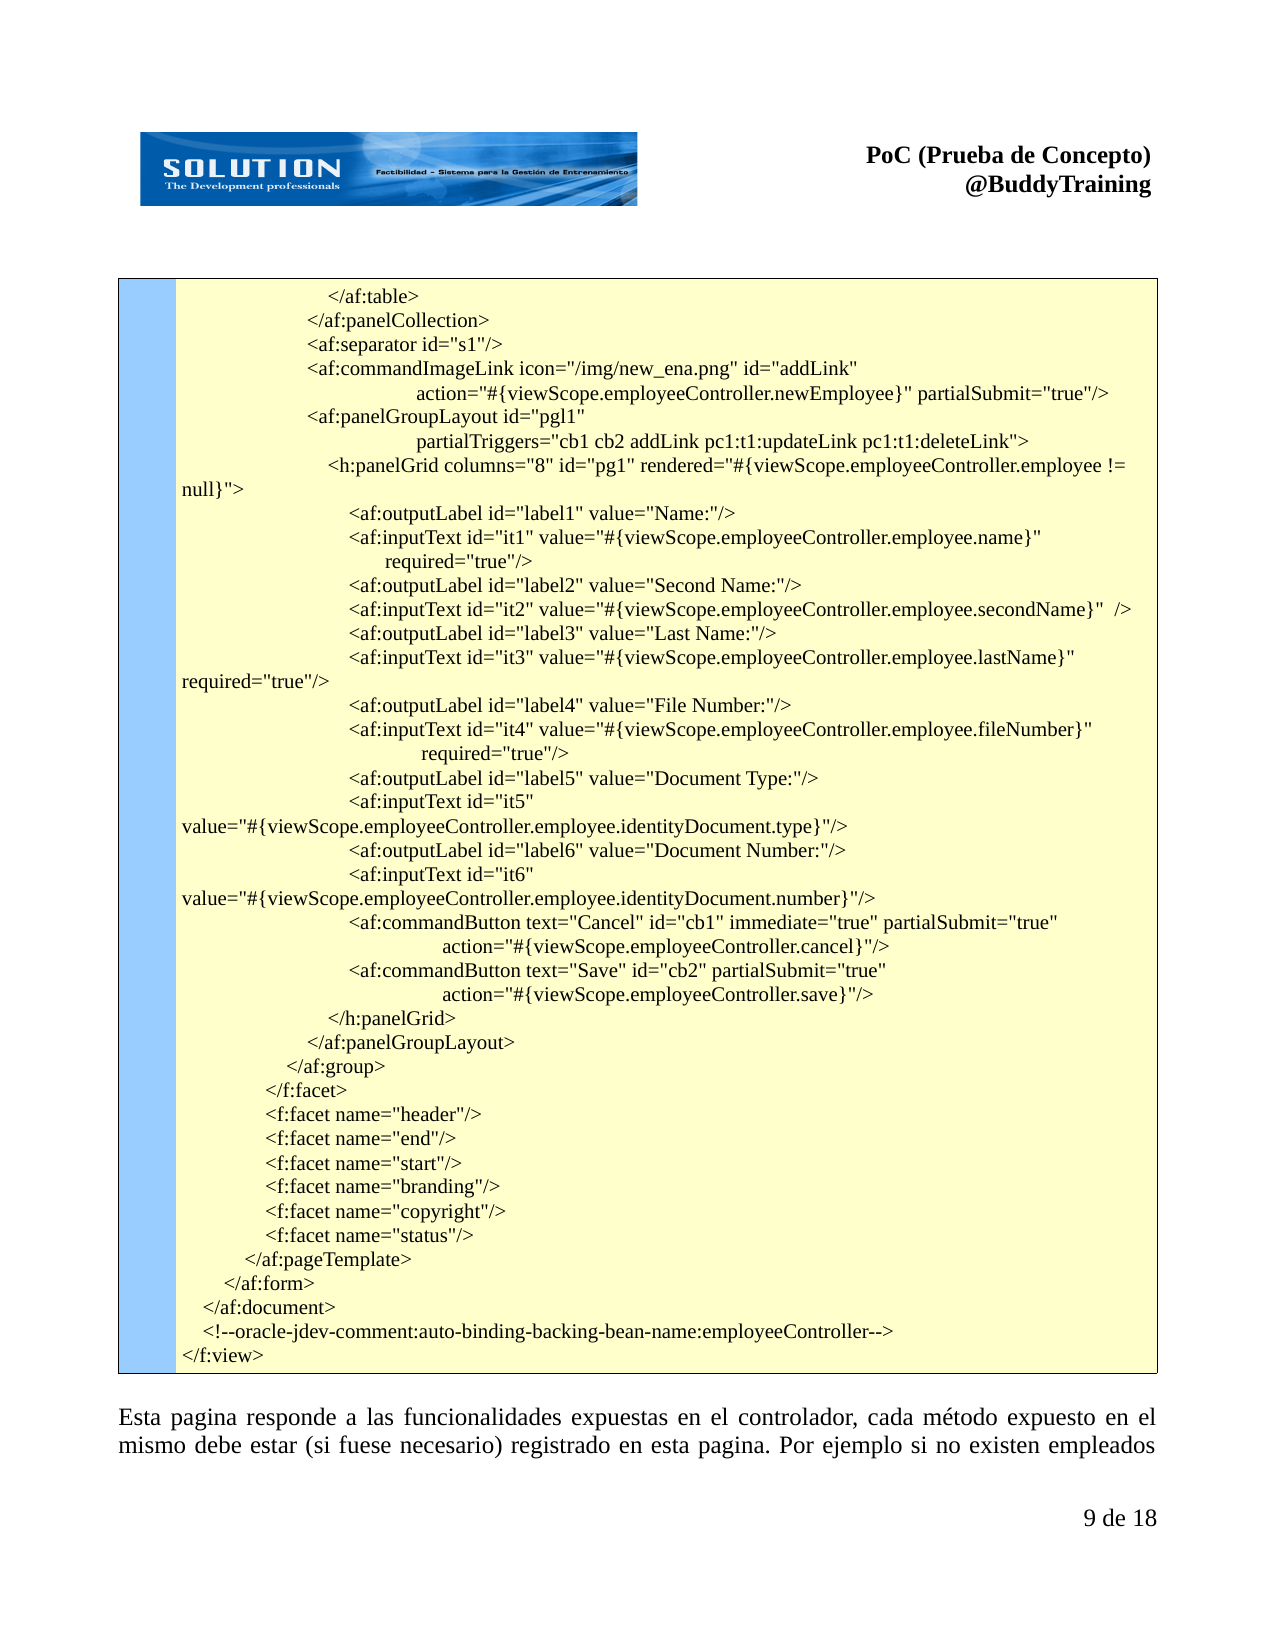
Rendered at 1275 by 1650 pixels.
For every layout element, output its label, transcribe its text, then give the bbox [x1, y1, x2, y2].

table_header </af:table> </af:panelCollection> <af:separator id="s1"/> <af:commandImageLink icon="/img/new_ena.png" id="addLink" action="#{viewScope.employeeController.newEmployee}" partialSubmit="true"/> <af:panelGroupLayout id="pgl1" partialTriggers="cb1 cb2 addLink pc1:t1:updateLink pc1:t1:deleteLink"> <h:panelGrid columns="8" id="pg1" rendered="#{viewScope.employeeController.employee != null}"> <af:outputLabel id="label1" value="Name:"/> <af:inputText id="it1" value="#{viewScope.employeeController.employee.name}" required="true"/> <af:outputLabel id="label2" value="Second Name:"/> <af:inputText id="it2" value="#{viewScope.employeeController.employee.secondName}" /> <af:outputLabel id="label3" value="Last Name:"/> <af:inputText id="it3" value="#{viewScope.employeeController.employee.lastName}" required="true"/> <af:outputLabel id="label4" value="File Number:"/> <af:inputText id="it4" value="#{viewScope.employeeController.employee.fileNumber}" required="true"/> <af:outputLabel id="label5" value="Document Type:"/> <af:inputText id="it5" value="#{viewScope.employeeController.employee.identityDocument.type}"/> <af:outputLabel id="label6" value="Document Number:"/> <af:inputText id="it6" value="#{viewScope.employeeController.employee.identityDocument.number}"/> <af:commandButton text="Cancel" id="cb1" immediate="true" partialSubmit="true" action="#{viewScope.employeeController.cancel}"/> <af:commandButton text="Save" id="cb2" partialSubmit="true" action="#{viewScope.employeeController.save}"/> </h:panelGrid> </af:panelGroupLayout> </af:group> </f:facet> <f:facet name="header"/> <f:facet name="end"/> <f:facet name="start"/> <f:facet name="branding"/> <f:facet name="copyright"/> <f:facet name="status"/> </af:pageTemplate> </af:form> </af:document> <!--oracle-jdev-comment:auto-binding-backing-bean-name:employeeController--> </f:view> [176, 279, 1157, 1373]
text Esta pagina responde a las funcionalidades expuestas en el controlador, cada método expuesto en el mismo debe estar (si fuese necesario) registrado en esta pagina. Por ejemplo si no existen empleados [118, 1402, 1157, 1459]
table_header [119, 279, 176, 1373]
picture [140, 132, 638, 206]
